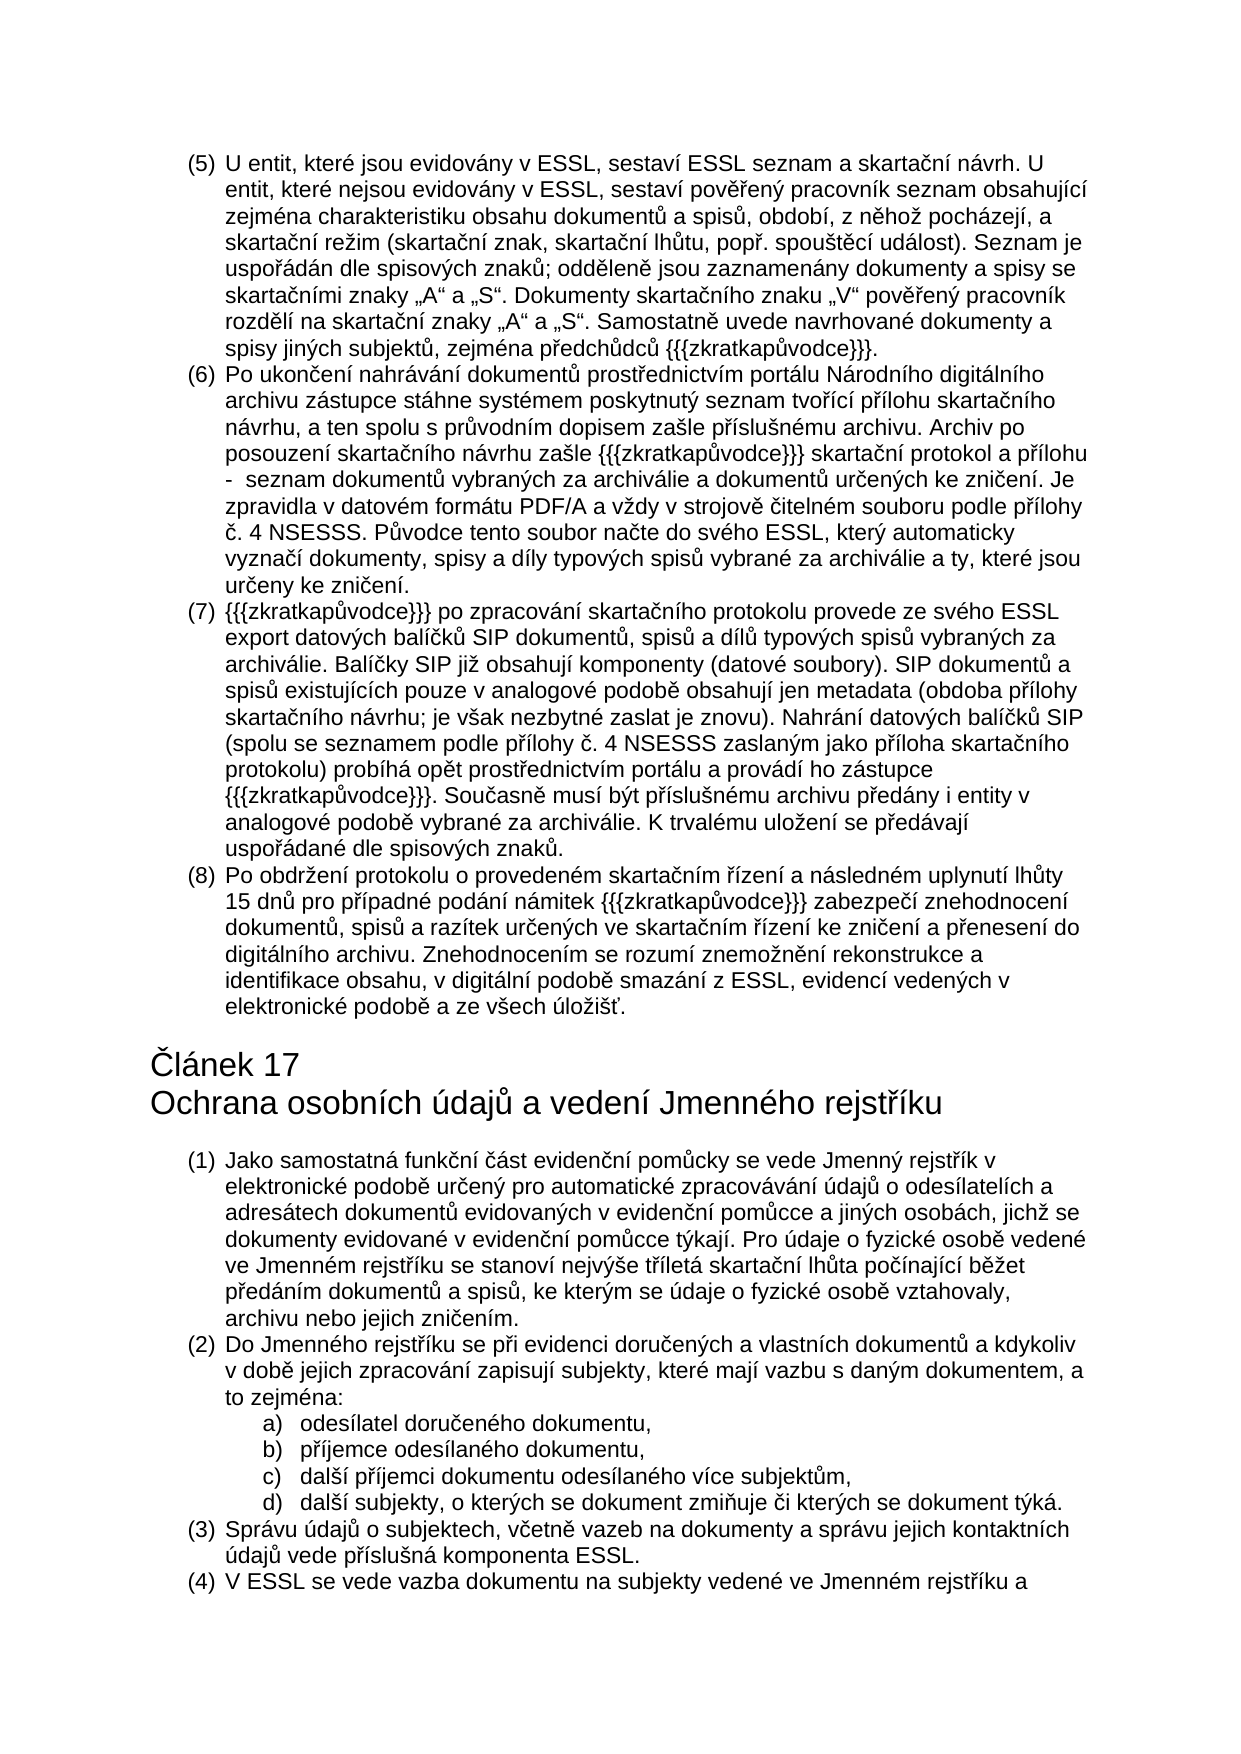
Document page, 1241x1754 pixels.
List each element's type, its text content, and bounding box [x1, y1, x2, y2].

subtitle Článek 17 Ochrana osobních údajů a vedení Jmenného rejstříku [150, 1045, 1090, 1122]
list U entit, které jsou evidovány v ESSL, sestaví ESSL seznam a skartační návrh. U entit, které nejsou evidovány v ESSL, sestaví pověřený pracovník seznam obsahující zejména charakteristiku obsahu dokumentů a spisů, období, z něhož pocházejí, a skartační režim (skartační znak, skartační lhůtu, popř. spouštěcí událost). Seznam je uspořádán dle spisových znaků; odděleně jsou zaznamenány dokumenty a spisy se skartačními znaky „A“ a „S“. Dokumenty skartačního znaku „V“ pověřený pracovník rozdělí na skartační znaky „A“ a „S“. Samostatně uvede navrhované dokumenty a spisy jiných subjektů, zejména předchůdců {{{zkratkapůvodce}}}. [187, 150, 1090, 361]
list {{{zkratkapůvodce}}} po zpracování skartačního protokolu provede ze svého ESSL export datových balíčků SIP dokumentů, spisů a dílů typových spisů vybraných za archiválie. Balíčky SIP již obsahují komponenty (datové soubory). SIP dokumentů a spisů existujících pouze v analogové podobě obsahují jen metadata (obdoba přílohy skartačního návrhu; je však nezbytné zaslat je znovu). Nahrání datových balíčků SIP (spolu se seznamem podle přílohy č. 4 NSESSS zaslaným jako příloha skartačního protokolu) probíhá opět prostřednictvím portálu a provádí ho zástupce {{{zkratkapůvodce}}}. Současně musí být příslušnému archivu předány i entity v analogové podobě vybrané za archiválie. K trvalému uložení se předávají uspořádané dle spisových znaků. [187, 598, 1090, 862]
list V ESSL se vede vazba dokumentu na subjekty vedené ve Jmenném rejstříku a [187, 1568, 1090, 1594]
list Do Jmenného rejstříku se při evidenci doručených a vlastních dokumentů a kdykoliv v době jejich zpracování zapisují subjekty, které mají vazbu s daným dokumentem, a to zejména: [187, 1331, 1090, 1410]
list Správu údajů o subjektech, včetně vazeb na dokumenty a správu jejich kontaktních údajů vede příslušná komponenta ESSL. [187, 1516, 1090, 1568]
list Po obdržení protokolu o provedeném skartačním řízení a následném uplynutí lhůty 15 dnů pro případné podání námitek {{{zkratkapůvodce}}} zabezpečí znehodnocení dokumentů, spisů a razítek určených ve skartačním řízení ke zničení a přenesení do digitálního archivu. Znehodnocením se rozumí znemožnění rekonstrukce a identifikace obsahu, v digitální podobě smazání z ESSL, evidencí vedených v elektronické podobě a ze všech úložišť. [187, 862, 1090, 1020]
list příjemce odesílaného dokumentu, [262, 1436, 1090, 1463]
list další příjemci dokumentu odesílaného více subjektům, [262, 1463, 1090, 1489]
list odesílatel doručeného dokumentu, [262, 1410, 1090, 1436]
list další subjekty, o kterých se dokument zmiňuje či kterých se dokument týká. [262, 1489, 1090, 1516]
list Jako samostatná funkční část evidenční pomůcky se vede Jmenný rejstřík v elektronické podobě určený pro automatické zpracovávání údajů o odesílatelích a adresátech dokumentů evidovaných v evidenční pomůcce a jiných osobách, jichž se dokumenty evidované v evidenční pomůcce týkají. Pro údaje o fyzické osobě vedené ve Jmenném rejstříku se stanoví nejvýše tříletá skartační lhůta počínající běžet předáním dokumentů a spisů, ke kterým se údaje o fyzické osobě vztahovaly, archivu nebo jejich zničením. [187, 1147, 1090, 1331]
list Po ukončení nahrávání dokumentů prostřednictvím portálu Národního digitálního archivu zástupce stáhne systémem poskytnutý seznam tvořící přílohu skartačního návrhu, a ten spolu s průvodním dopisem zašle příslušnému archivu. Archiv po posouzení skartačního návrhu zašle {{{zkratkapůvodce}}} skartační protokol a přílohu - seznam dokumentů vybraných za archiválie a dokumentů určených ke zničení. Je zpravidla v datovém formátu PDF/A a vždy v strojově čitelném souboru podle přílohy č. 4 NSESSS. Původce tento soubor načte do svého ESSL, který automaticky vyznačí dokumenty, spisy a díly typových spisů vybrané za archiválie a ty, které jsou určeny ke zničení. [187, 361, 1090, 598]
